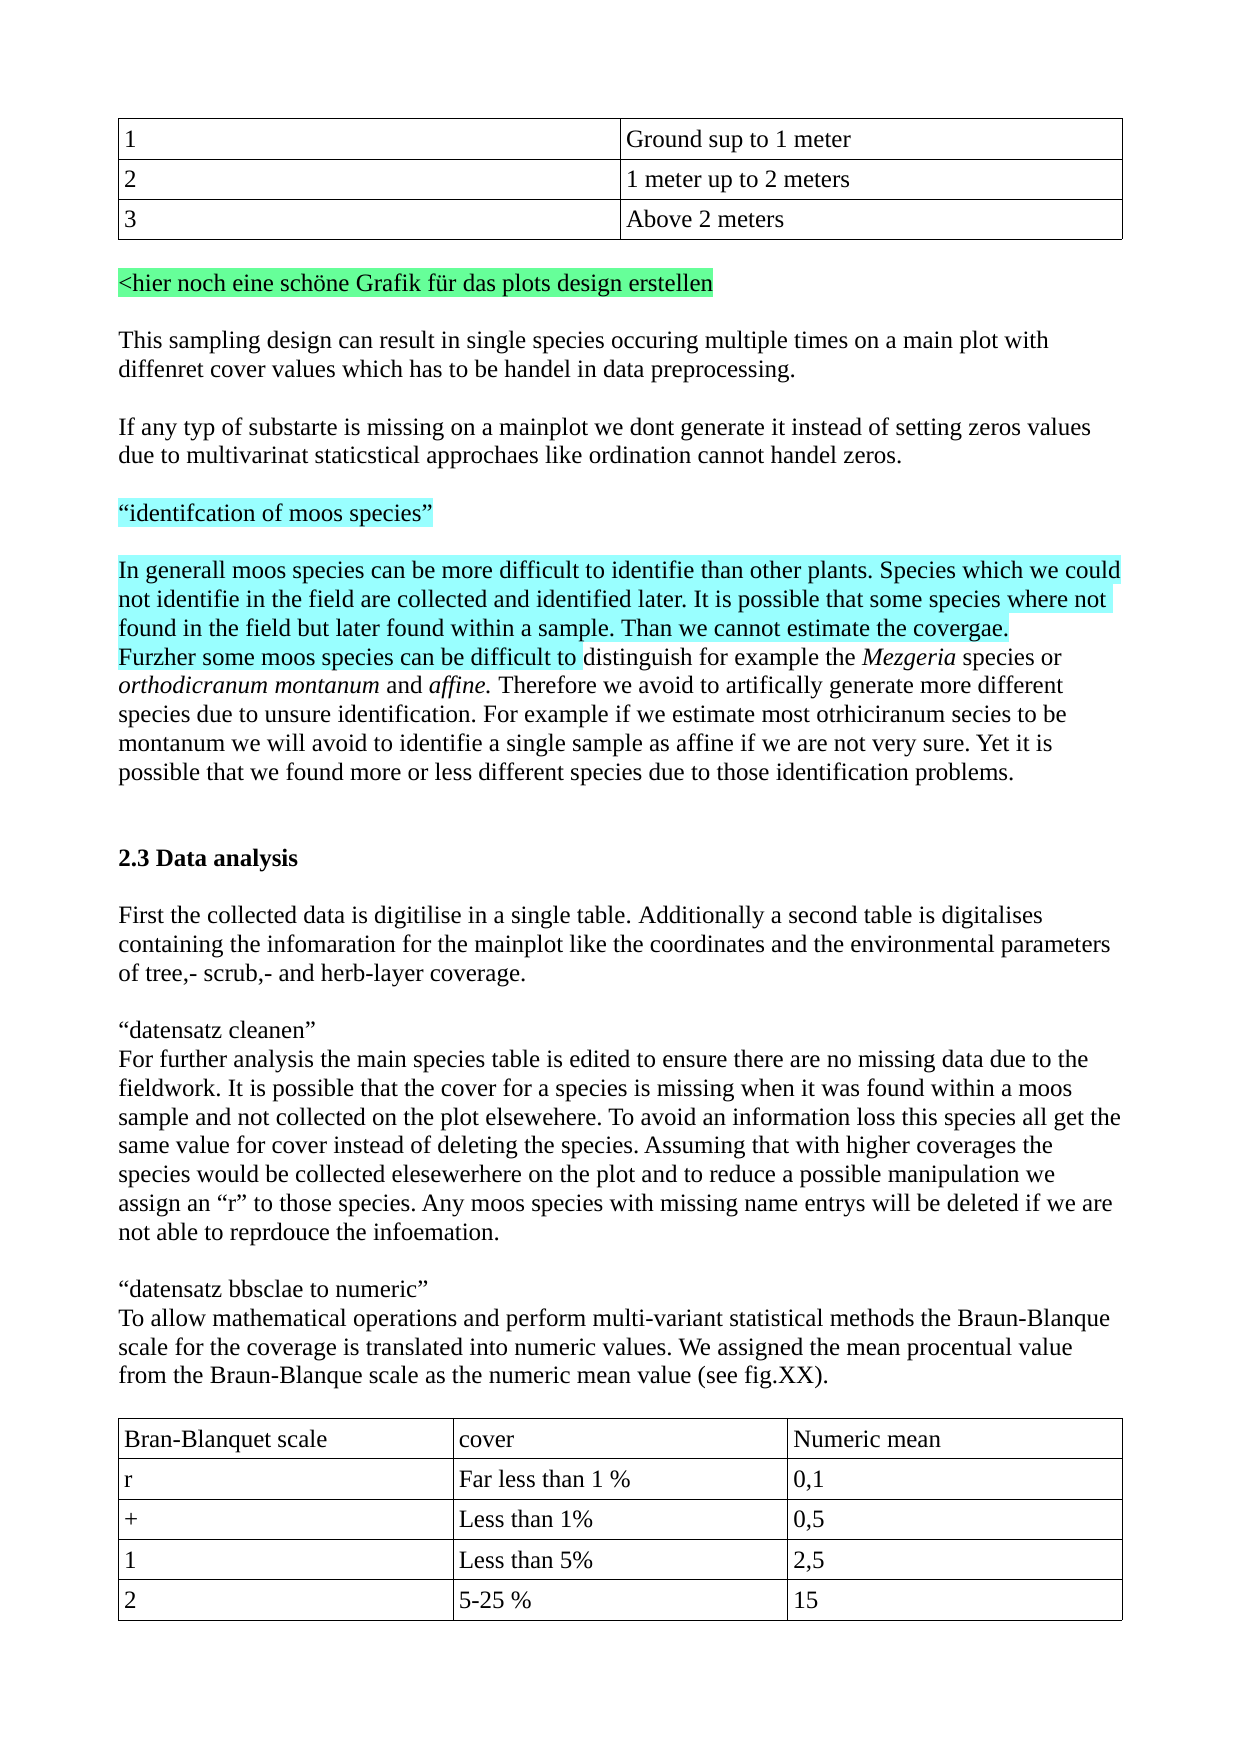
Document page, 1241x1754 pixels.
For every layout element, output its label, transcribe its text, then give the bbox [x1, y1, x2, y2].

table_cell 2 [119, 1580, 453, 1619]
table_cell Far less than 1 % [454, 1459, 787, 1498]
text For further analysis the main species table is edited to ensure there are no missing data due to the fieldwork. It is possible that the cover for a species is missing when it was found within a moos sample and not collected on the plot elsewehere. To avoid an information loss this species all get the same value for cover instead of deleting the species. Assuming that with higher coverages the species would be collected elesewerhere on the plot and to reduce a possible manipulation we assign an “r” to those species. Any moos species with missing name entrys will be deleted if we are not able to reprdouce the infoemation. [118, 1044, 1122, 1245]
table_header Bran-Blanquet scale [119, 1419, 453, 1458]
text First the collected data is digitilise in a single table. Additionally a second table is digitalises containing the infomaration for the mainplot like the coordinates and the environmental parameters of tree,- scrub,- and herb-layer coverage. [118, 900, 1122, 987]
text This sampling design can result in single species occuring multiple times on a main plot with diffenret cover values which has to be handel in data preprocessing. [118, 325, 1122, 383]
table_cell 2 [119, 160, 620, 199]
table_cell 5-25 % [454, 1580, 787, 1619]
table_cell 1 meter up to 2 meters [621, 160, 1122, 199]
table_cell Ground sup to 1 meter [621, 119, 1122, 158]
text “datensatz bbsclae to numeric” [118, 1274, 1122, 1303]
text In generall moos species can be more difficult to identifie than other plants. Species which we could not identifie in the field are collected and identified later. It is possible that some species where not found in the field but later found within a sample. Than we cannot estimate the covergae. [118, 555, 1122, 642]
table_cell 0,1 [788, 1459, 1122, 1498]
table_header Numeric mean [788, 1419, 1122, 1458]
table_cell 0,5 [788, 1500, 1122, 1539]
table_cell 2,5 [788, 1540, 1122, 1579]
table_cell Above 2 meters [621, 200, 1122, 239]
table_cell 1 [119, 119, 620, 158]
table_cell + [119, 1500, 453, 1539]
table_cell Less than 5% [454, 1540, 787, 1579]
table_header cover [454, 1419, 787, 1458]
table_cell Less than 1% [454, 1500, 787, 1539]
text If any typ of substarte is missing on a mainplot we dont generate it instead of setting zeros values due to multivarinat staticstical approchaes like ordination cannot handel zeros. [118, 412, 1122, 469]
table_cell 3 [119, 200, 620, 239]
text <hier noch eine schöne Grafik für das plots design erstellen [118, 268, 1122, 297]
table_cell r [119, 1459, 453, 1498]
table_cell 1 [119, 1540, 453, 1579]
text To allow mathematical operations and perform multi-variant statistical methods the Braun-Blanque scale for the coverage is translated into numeric values. We assigned the mean procentual value from the Braun-Blanque scale as the numeric mean value (see fig.XX). [118, 1303, 1122, 1389]
table_cell 15 [788, 1580, 1122, 1619]
text “identifcation of moos species” [118, 498, 1122, 527]
text “datensatz cleanen” [118, 1015, 1122, 1044]
text 2.3 Data analysis [118, 843, 1122, 872]
text Furzher some moos species can be difficult to distinguish for example the Mezgeria species or orthodicranum montanum and affine. Therefore we avoid to artifically generate more different species due to unsure identification. For example if we estimate most otrhiciranum secies to be montanum we will avoid to identifie a single sample as affine if we are not very sure. Yet it is possible that we found more or less different species due to those identification problems. [118, 642, 1122, 785]
